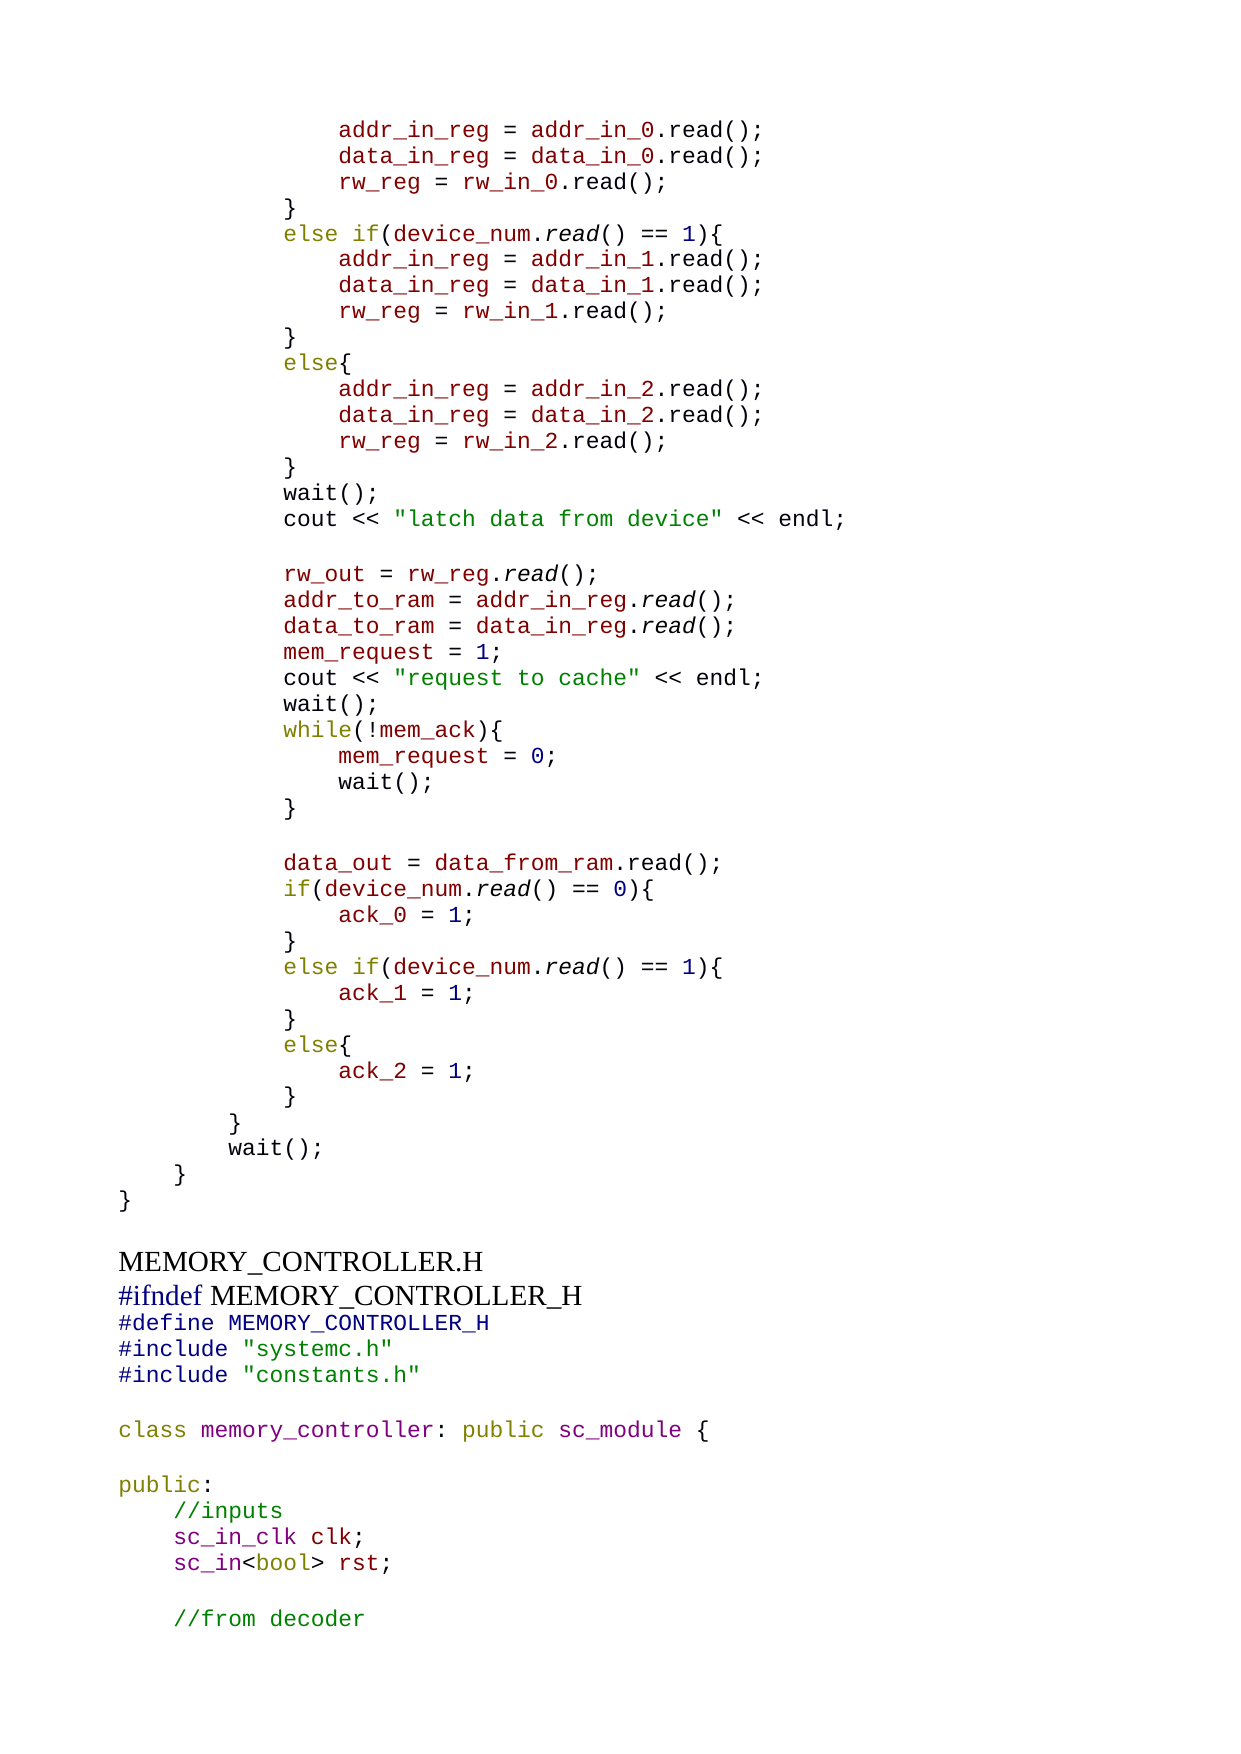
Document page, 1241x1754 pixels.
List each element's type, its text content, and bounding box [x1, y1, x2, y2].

text while(!mem_ack){ [118, 718, 1122, 744]
text cout << "request to cache" << endl; [118, 666, 1122, 692]
text addr_in_reg = addr_in_0.read(); [118, 118, 1122, 144]
text if(device_num.read() == 0){ [118, 877, 1122, 903]
text addr_to_ram = addr_in_reg.read(); [118, 588, 1122, 614]
text rw_reg = rw_in_0.read(); [118, 170, 1122, 196]
text #ifndef MEMORY_CONTROLLER_H [118, 1278, 1122, 1311]
text addr_in_reg = addr_in_1.read(); [118, 248, 1122, 274]
text #define MEMORY_CONTROLLER_H [118, 1311, 1122, 1337]
text } [118, 1163, 1122, 1189]
text #include "constants.h" [118, 1363, 1122, 1389]
text data_in_reg = data_in_1.read(); [118, 274, 1122, 300]
text } [118, 796, 1122, 822]
text rw_reg = rw_in_2.read(); [118, 429, 1122, 455]
text } [118, 1085, 1122, 1111]
text wait(); [118, 1137, 1122, 1163]
text //from decoder [118, 1607, 1122, 1633]
text cout << "latch data from device" << endl; [118, 507, 1122, 533]
text data_in_reg = data_in_2.read(); [118, 403, 1122, 429]
text addr_in_reg = addr_in_2.read(); [118, 377, 1122, 403]
text else if(device_num.read() == 1){ [118, 955, 1122, 981]
text class memory_controller: public sc_module { [118, 1418, 1122, 1444]
text else{ [118, 1033, 1122, 1059]
text ack_2 = 1; [118, 1059, 1122, 1085]
text wait(); [118, 770, 1122, 796]
text mem_request = 0; [118, 744, 1122, 770]
text wait(); [118, 481, 1122, 507]
text } [118, 1189, 1122, 1214]
text else if(device_num.read() == 1){ [118, 222, 1122, 248]
text } [118, 455, 1122, 481]
text data_out = data_from_ram.read(); [118, 851, 1122, 877]
text data_in_reg = data_in_0.read(); [118, 144, 1122, 170]
text } [118, 1111, 1122, 1137]
text public: [118, 1474, 1122, 1500]
text } [118, 196, 1122, 222]
text rw_out = rw_reg.read(); [118, 563, 1122, 588]
text mem_request = 1; [118, 640, 1122, 666]
text sc_in_clk clk; [118, 1526, 1122, 1552]
text } [118, 326, 1122, 352]
text wait(); [118, 692, 1122, 718]
text sc_in<bool> rst; [118, 1552, 1122, 1578]
text //inputs [118, 1500, 1122, 1526]
text } [118, 1007, 1122, 1033]
text } [118, 929, 1122, 955]
text ack_0 = 1; [118, 903, 1122, 929]
text else{ [118, 352, 1122, 377]
text rw_reg = rw_in_1.read(); [118, 300, 1122, 326]
text MEMORY_CONTROLLER.H [118, 1244, 1122, 1278]
text ack_1 = 1; [118, 981, 1122, 1007]
text data_to_ram = data_in_reg.read(); [118, 614, 1122, 640]
text #include "systemc.h" [118, 1337, 1122, 1363]
